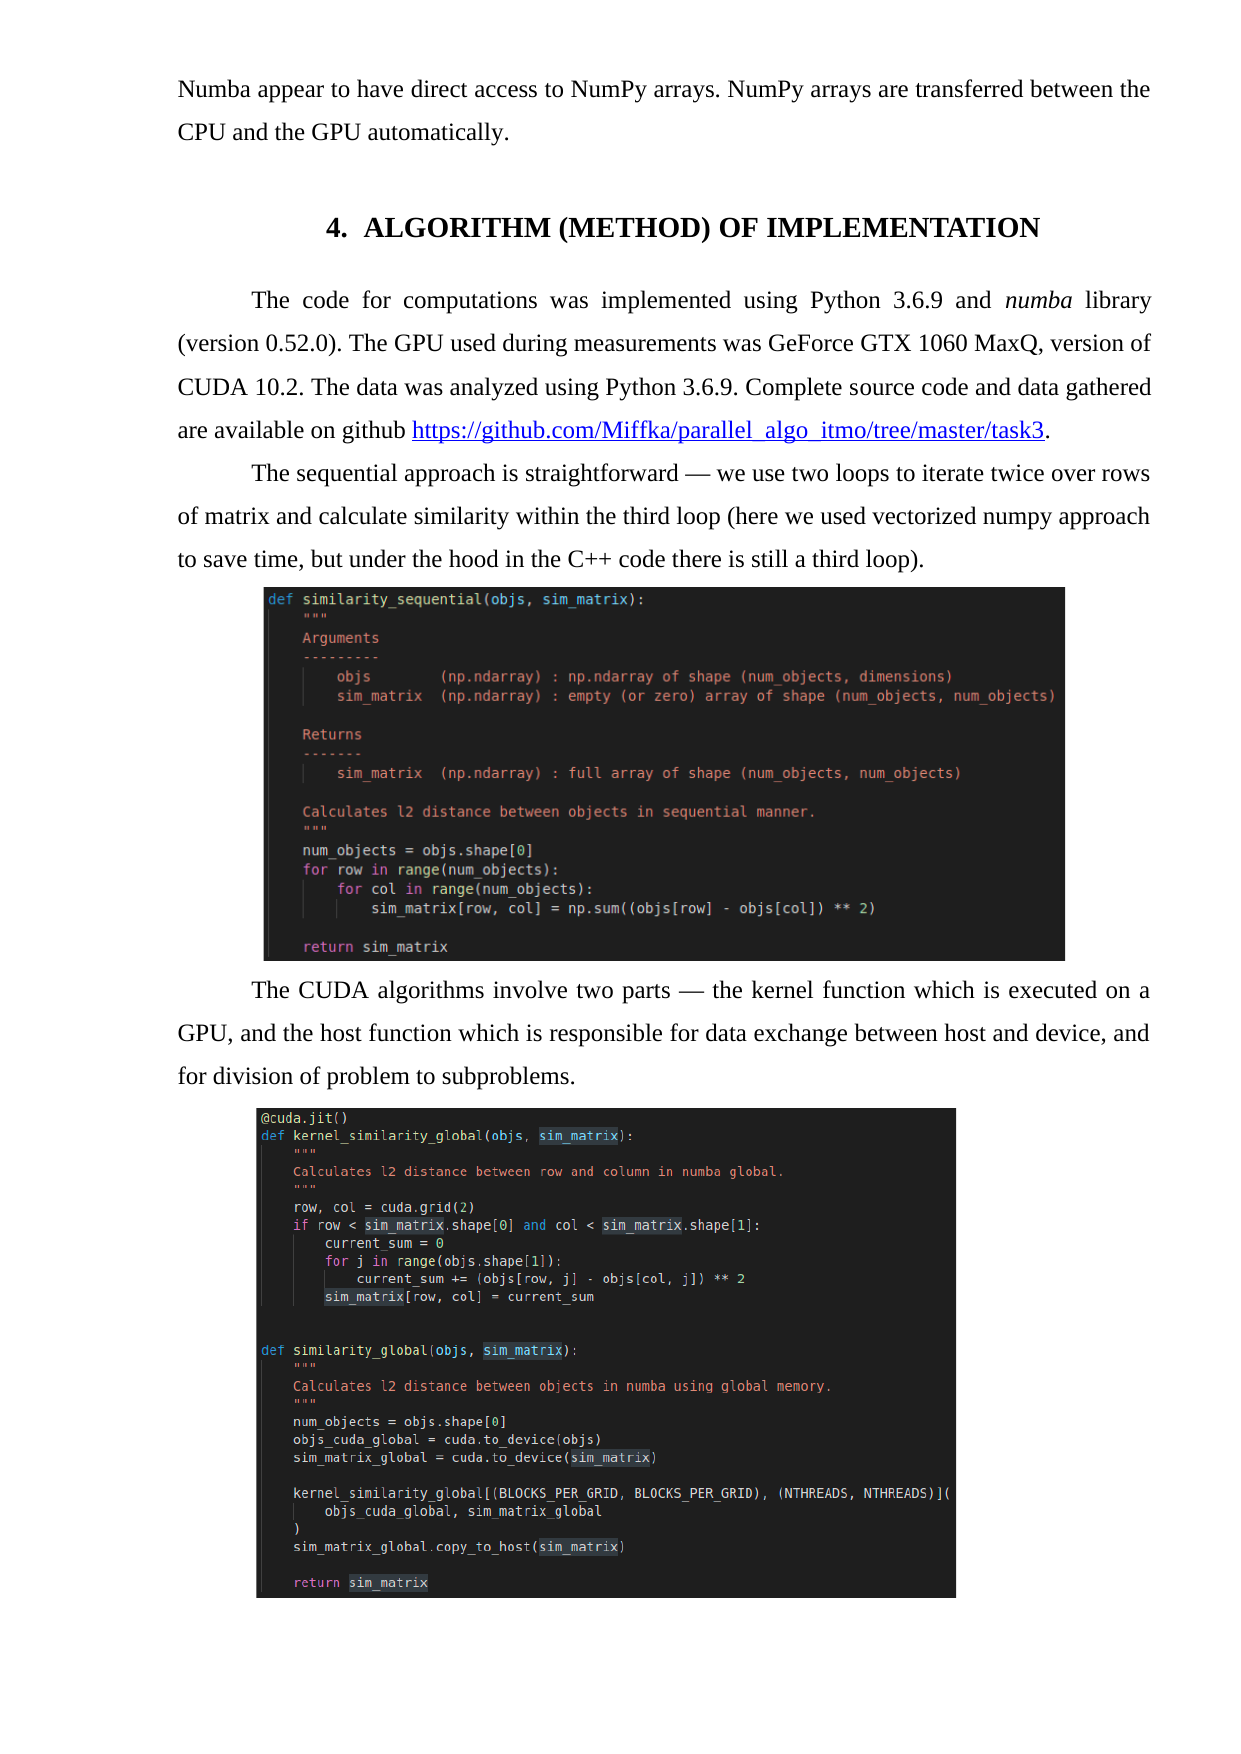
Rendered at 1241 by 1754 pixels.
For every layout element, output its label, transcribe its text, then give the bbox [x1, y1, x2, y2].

text The code for computations was implemented using Python 3.6.9 and numba library (version 0.52.0). The GPU used during measurements was GeForce GTX 1060 MaxQ, version of CUDA 10.2. The data was analyzed using Python 3.6.9. Complete source code and data gathered are available on github https://github.com/Miffka/parallel_algo_itmo/tree/master/task3. [177, 285, 1152, 443]
picture [256, 1108, 957, 1598]
picture [263, 587, 1066, 961]
subtitle ALGORITHM (METHOD) of IMPLEMENTATION [215, 210, 1152, 243]
text The CUDA algorithms involve two parts — the kernel function which is executed on a GPU, and the host function which is responsible for data exchange between host and device, and for division of problem to subproblems. [177, 587, 1152, 1090]
text The sequential approach is straightforward — we use two loops to iterate twice over rows of matrix and calculate similarity within the third loop (here we used vectorized numpy approach to save time, but under the hood in the C++ code there is still a third loop). [177, 458, 1152, 573]
text Numba appear to have direct access to NumPy arrays. NumPy arrays are transferred between the CPU and the GPU automatically. [177, 74, 1152, 146]
